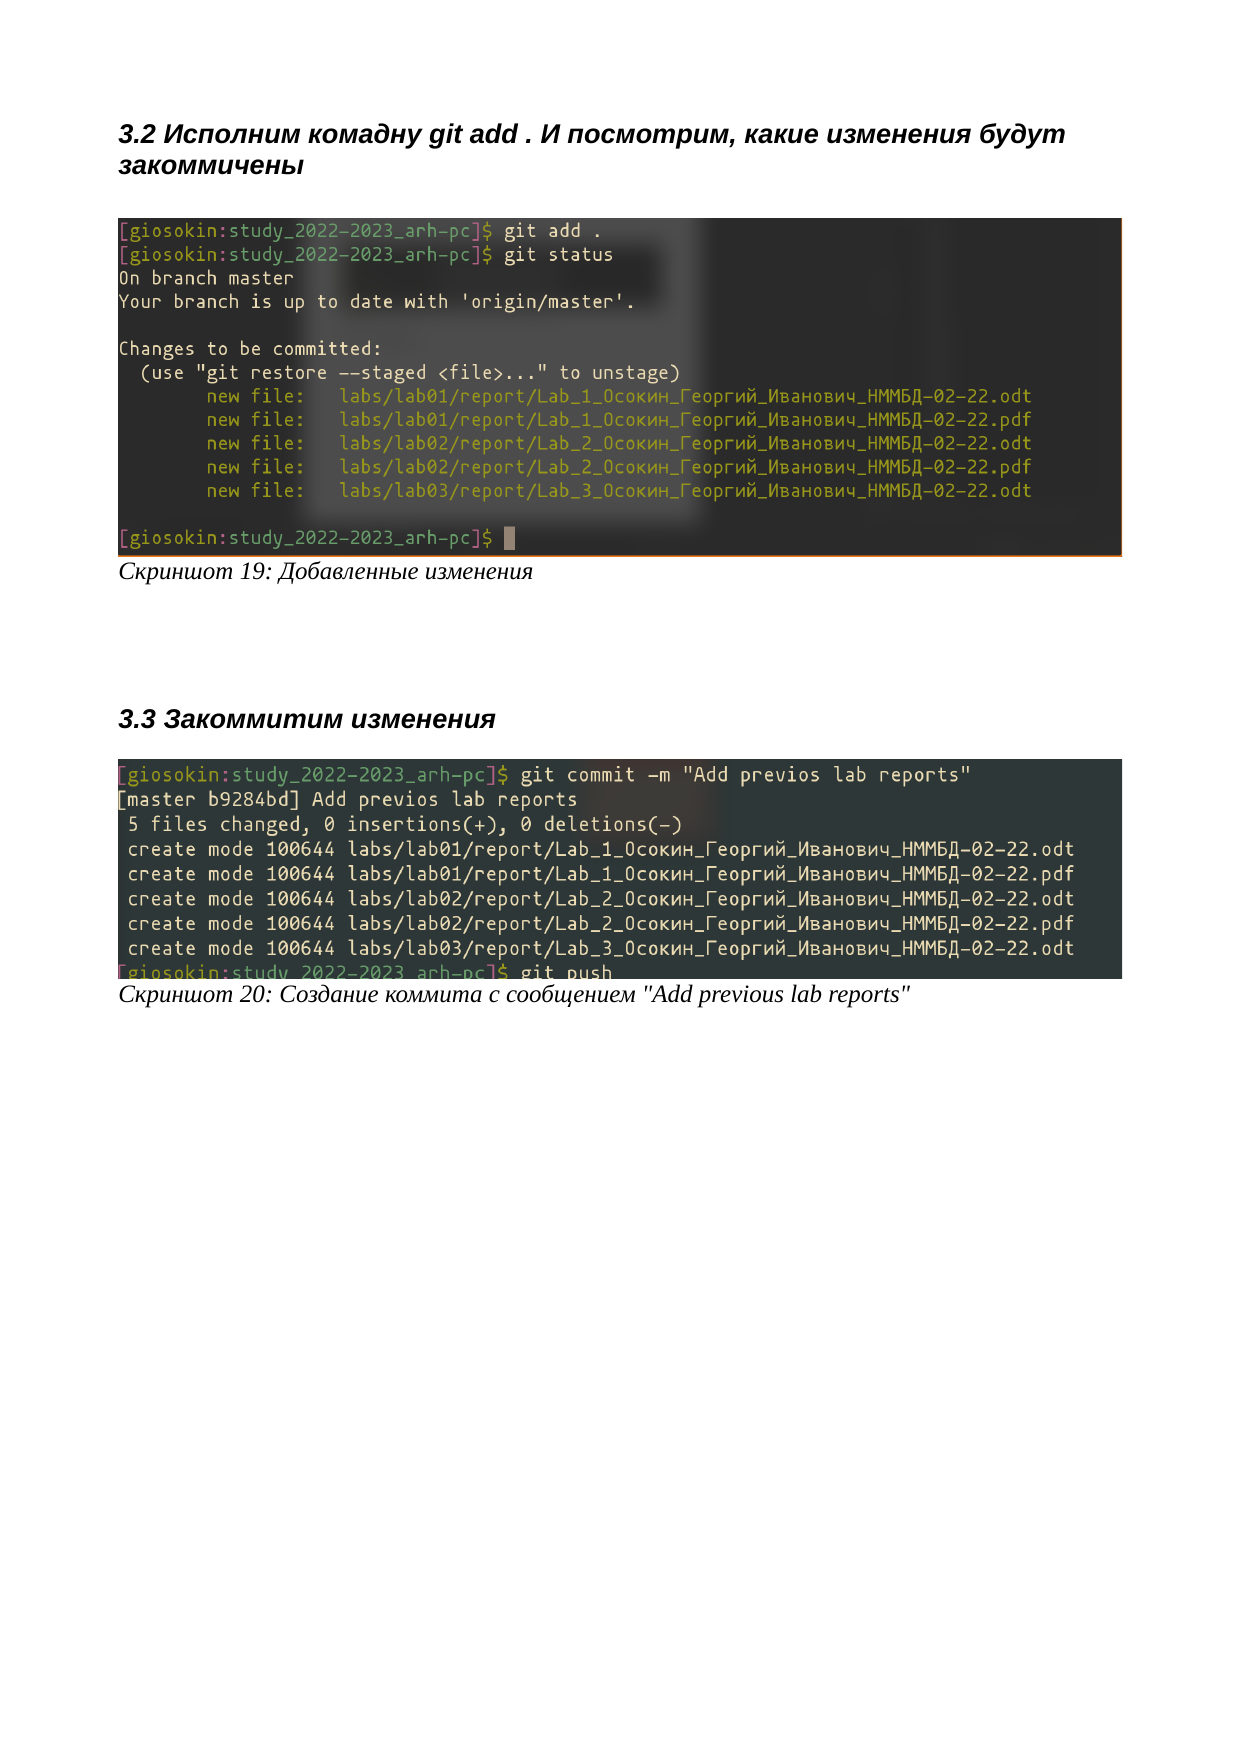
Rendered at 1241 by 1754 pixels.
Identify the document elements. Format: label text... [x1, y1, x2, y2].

picture [118, 218, 1123, 557]
subtitle 3.3 Закоммитим изменения [118, 703, 1122, 734]
text Скриншот 20: Создание коммита с сообщением "Add previous lab reports" [118, 979, 1122, 1008]
subtitle 3.2 Исполним комадну git add . И посмотрим, какие изменения будут закоммичены [118, 118, 1122, 181]
picture [118, 759, 1123, 979]
text Скриншот 19: Добавленные изменения [118, 557, 1122, 585]
